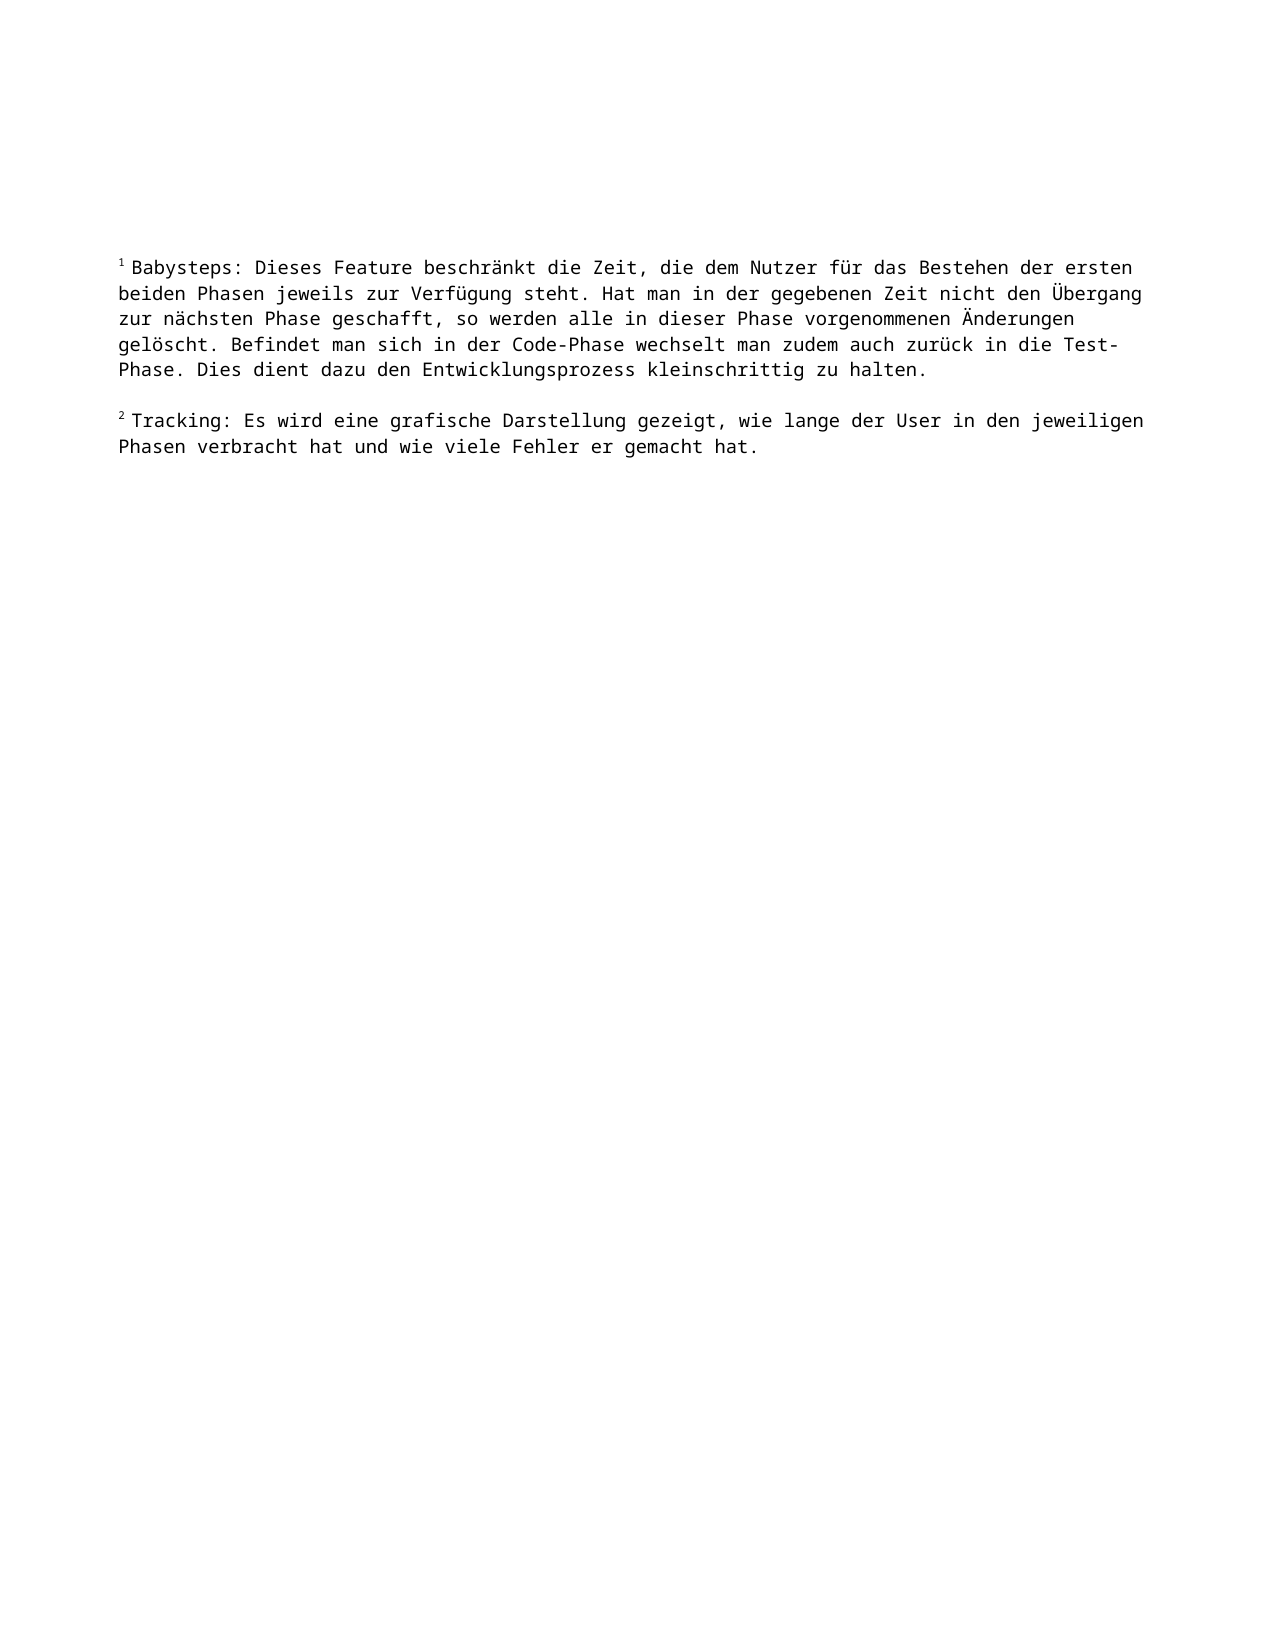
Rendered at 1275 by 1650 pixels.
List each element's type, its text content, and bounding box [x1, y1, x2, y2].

text 1 Babysteps: Dieses Feature beschränkt die Zeit, die dem Nutzer für das Bestehen der ersten beiden Phasen jeweils zur Verfügung steht. Hat man in der gegebenen Zeit nicht den Übergang zur nächsten Phase geschafft, so werden alle in dieser Phase vorgenommenen Änderungen gelöscht. Befindet man sich in der Code-Phase wechselt man zudem auch zurück in die Test-Phase. Dies dient dazu den Entwicklungsprozess kleinschrittig zu halten. [118, 254, 1157, 382]
text 2 Tracking: Es wird eine grafische Darstellung gezeigt, wie lange der User in den jeweiligen Phasen verbracht hat und wie viele Fehler er gemacht hat. [118, 407, 1157, 458]
